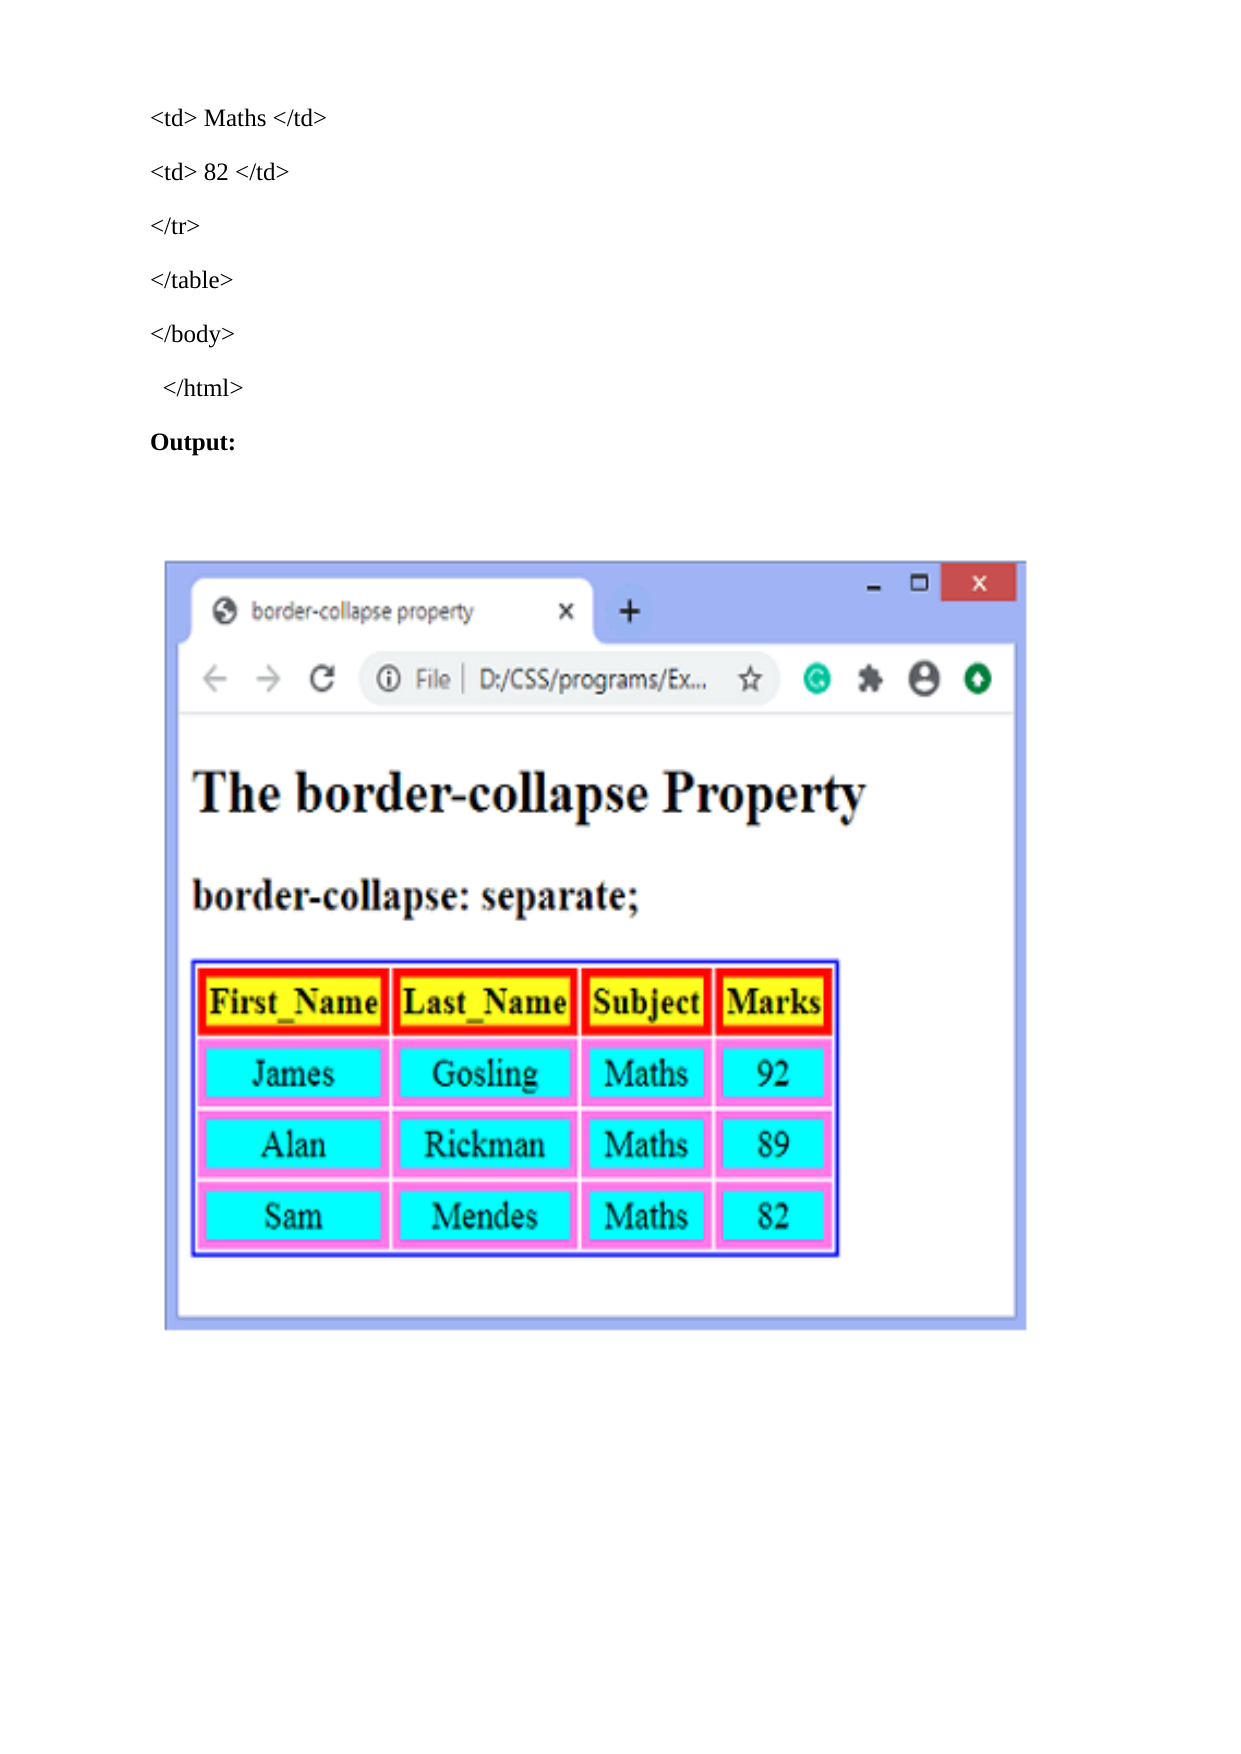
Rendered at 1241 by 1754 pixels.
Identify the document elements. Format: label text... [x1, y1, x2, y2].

text </tr> [150, 211, 1048, 240]
text </table> [150, 265, 1048, 294]
text <td> 82 </td> [150, 157, 1048, 186]
text <td> Maths </td> [150, 103, 1048, 132]
text Output: [150, 427, 1048, 455]
text </body> [150, 319, 1048, 348]
text </html> [150, 373, 1048, 401]
